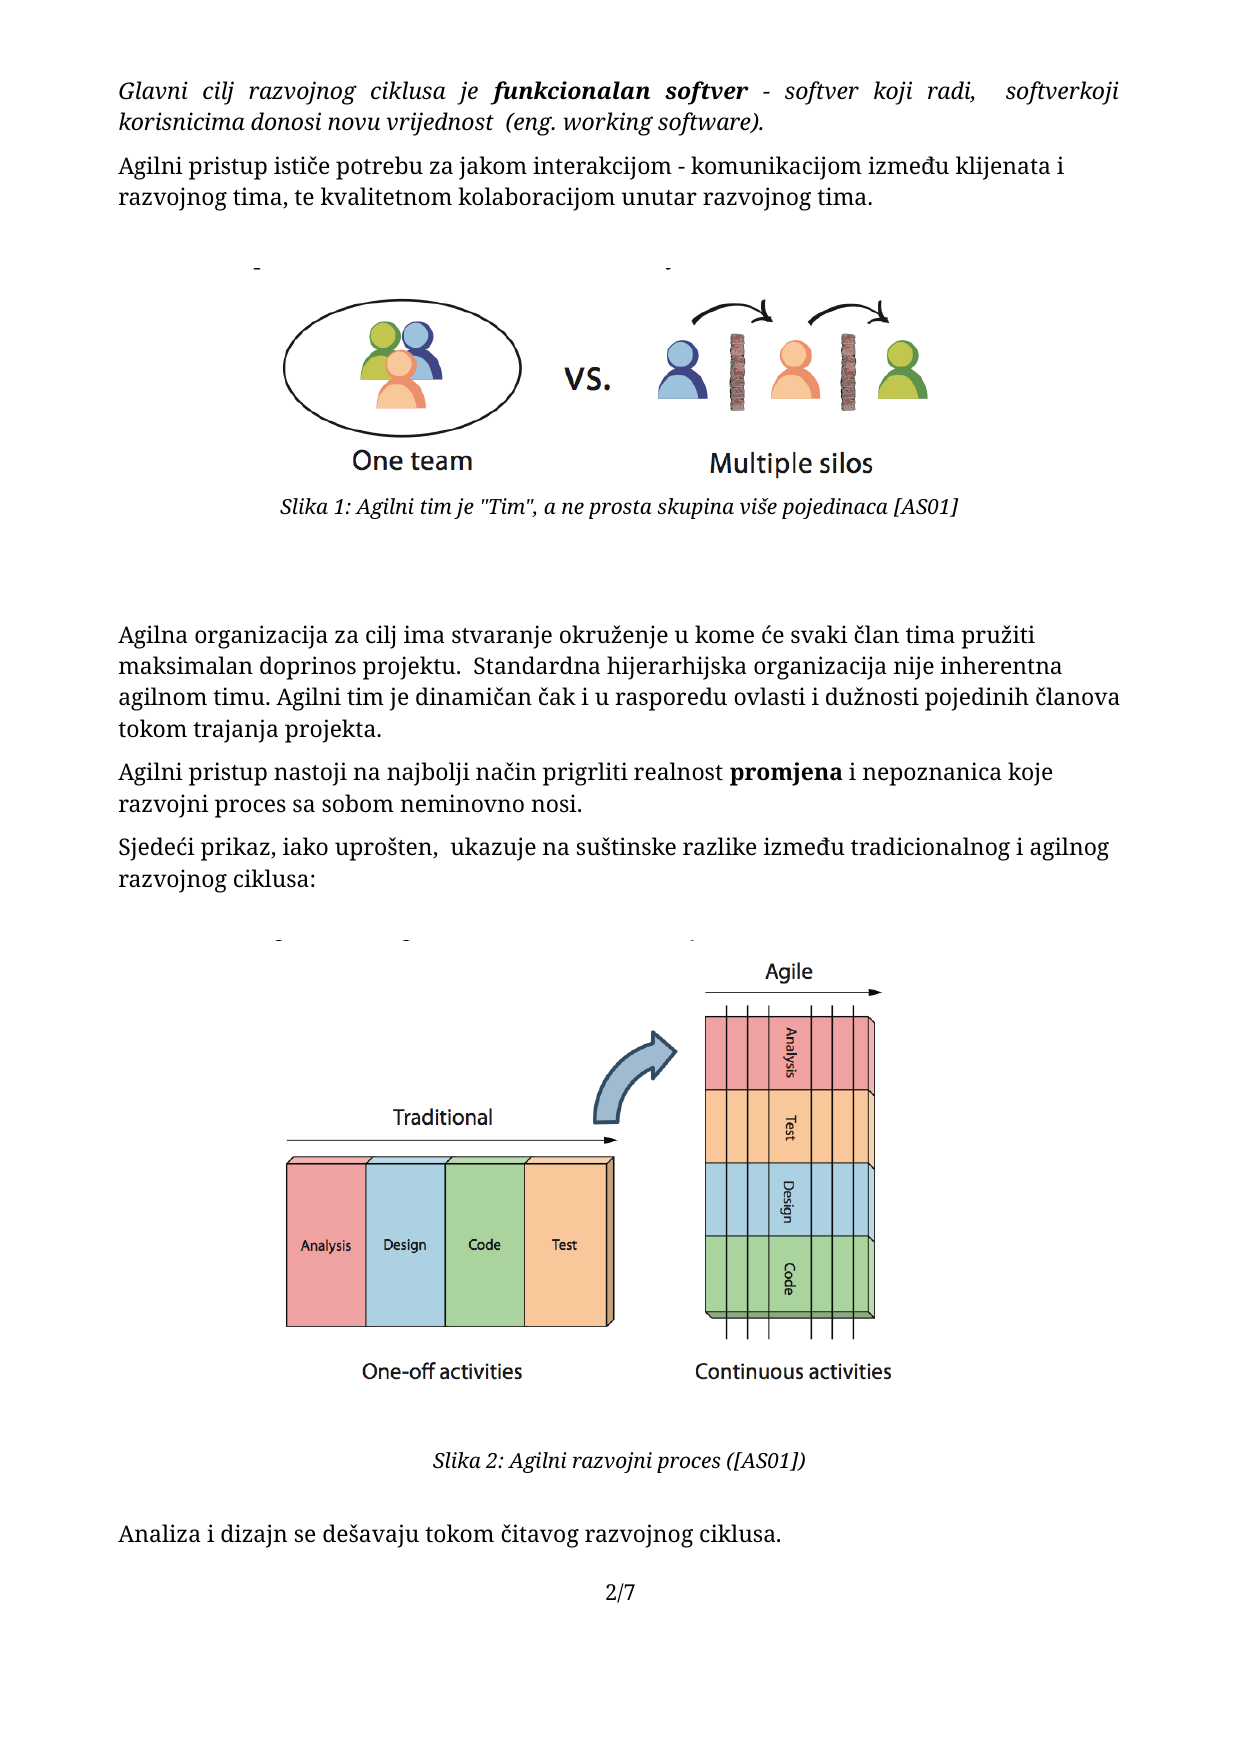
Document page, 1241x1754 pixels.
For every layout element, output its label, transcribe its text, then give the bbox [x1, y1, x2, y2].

text Agilni pristup nastoji na najbolji način prigrliti realnost promjena i nepoznanica koje razvojni proces sa sobom neminovno nosi. [118, 756, 1122, 819]
text Sjedeći prikaz, iako uprošten, ukazuje na suštinske razlike između tradicionalnog i agilnog razvojnog ciklusa: [118, 831, 1122, 894]
text Slika 2: Agilni razvojni proces ([AS01]) [215, 1446, 1025, 1474]
text Glavni cilj razvojnog ciklusa je funkcionalan softver - softver koji radi, softverkoji korisnicima donosi novu vrijednost (eng. working software). [118, 75, 1122, 137]
text Agilna organizacija za cilj ima stvaranje okruženje u kome će svaki član tima pružiti maksimalan doprinos projektu. Standardna hijerarhijska organizacija nije inherentna agilnom timu. Agilni tim je dinamičan čak i u rasporedu ovlasti i dužnosti pojedinih članova tokom trajanja projekta. [118, 619, 1122, 744]
text Slika 1: Agilni tim je "Tim", a ne prosta skupina više pojedinaca [AS01] [201, 493, 1039, 521]
text Analiza i dizajn se dešavaju tokom čitavog razvojnog ciklusa. [118, 1518, 1122, 1549]
text Agilni pristup ističe potrebu za jakom interakcijom - komunikacijom između klijenata i razvojnog tima, te kvalitetnom kolaboracijom unutar razvojnog tima. [118, 150, 1122, 212]
picture [231, 940, 1009, 1393]
picture [201, 268, 1040, 493]
